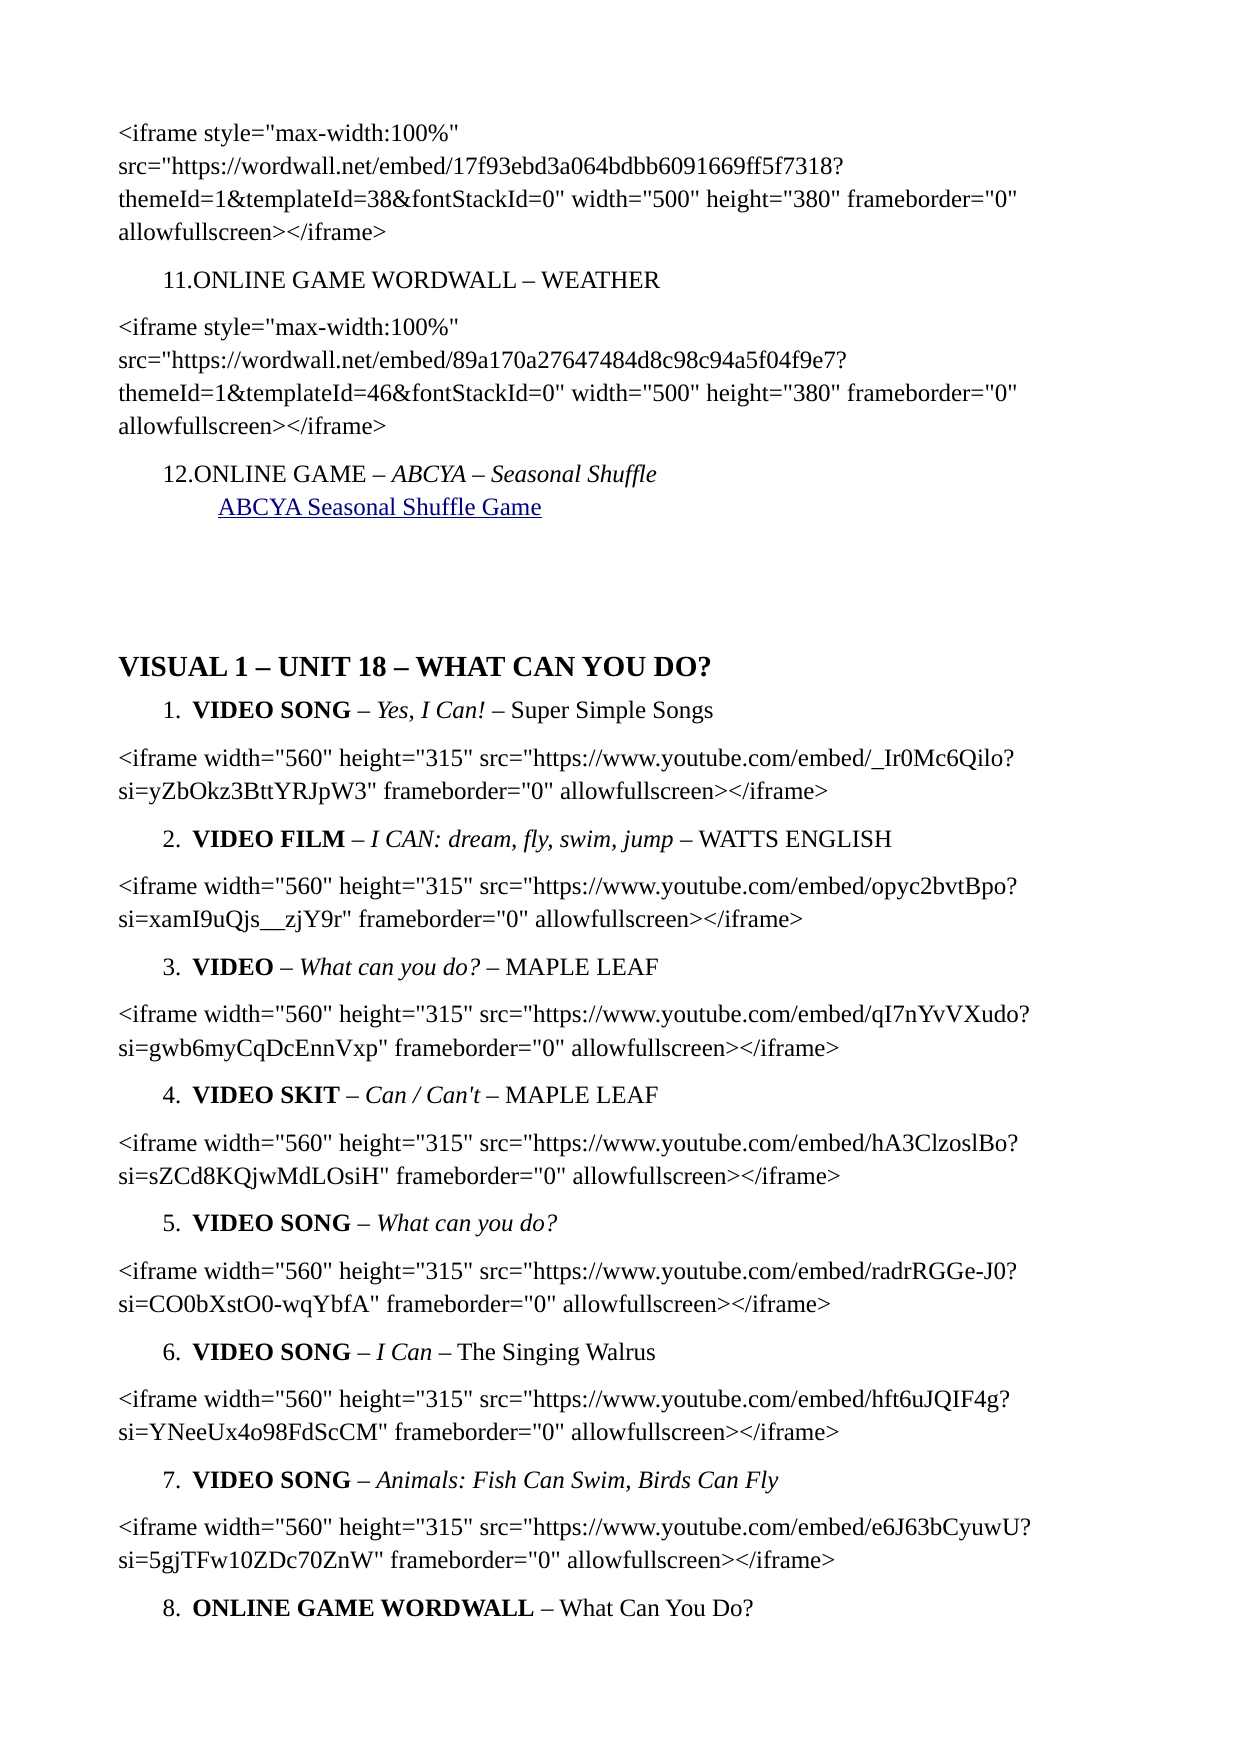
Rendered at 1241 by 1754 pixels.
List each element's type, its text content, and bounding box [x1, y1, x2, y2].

text <iframe style="max-width:100%" src="https://wordwall.net/embed/89a170a27647484d8c98c94a5f04f9e7?themeId=1&templateId=46&fontStackId=0" width="500" height="380" frameborder="0" allowfullscreen></iframe> [118, 312, 1122, 440]
list VIDEO SONG – Yes, I Can! – Super Simple Songs [162, 696, 1122, 724]
text <iframe width="560" height="315" src="https://www.youtube.com/embed/radrRGGe-J0?si=CO0bXstO0-wqYbfA" frameborder="0" allowfullscreen></iframe> [118, 1256, 1122, 1318]
text <iframe style="max-width:100%" src="https://wordwall.net/embed/17f93ebd3a064bdbb6091669ff5f7318?themeId=1&templateId=38&fontStackId=0" width="500" height="380" frameborder="0" allowfullscreen></iframe> [118, 118, 1122, 246]
text <iframe width="560" height="315" src="https://www.youtube.com/embed/opyc2bvtBpo?si=xamI9uQjs__zjY9r" frameborder="0" allowfullscreen></iframe> [118, 871, 1122, 933]
list ONLINE GAME WORDWALL – WEATHER [162, 265, 1122, 293]
text <iframe width="560" height="315" src="https://www.youtube.com/embed/_Ir0Mc6Qilo?si=yZbOkz3BttYRJpW3" frameborder="0" allowfullscreen></iframe> [118, 743, 1122, 805]
text <iframe width="560" height="315" src="https://www.youtube.com/embed/qI7nYvVXudo?si=gwb6myCqDcEnnVxp" frameborder="0" allowfullscreen></iframe> [118, 999, 1122, 1061]
list ONLINE GAME – ABCYA – Seasonal Shuffle 🔗 ABCYA Seasonal Shuffle Game [162, 459, 1122, 521]
text <iframe width="560" height="315" src="https://www.youtube.com/embed/e6J63bCyuwU?si=5gjTFw10ZDc70ZnW" frameborder="0" allowfullscreen></iframe> [118, 1512, 1122, 1574]
list VIDEO SONG – Animals: Fish Can Swim, Birds Can Fly [162, 1465, 1122, 1494]
text <iframe width="560" height="315" src="https://www.youtube.com/embed/hA3ClzoslBo?si=sZCd8KQjwMdLOsiH" frameborder="0" allowfullscreen></iframe> [118, 1128, 1122, 1189]
list VIDEO – What can you do? – MAPLE LEAF [162, 952, 1122, 981]
list VIDEO SKIT – Can / Can't – MAPLE LEAF [162, 1080, 1122, 1109]
list VIDEO SONG – I Can – The Singing Walrus [162, 1337, 1122, 1365]
subtitle VISUAL 1 – UNIT 18 – WHAT CAN YOU DO? [118, 649, 1122, 683]
text <iframe width="560" height="315" src="https://www.youtube.com/embed/hft6uJQIF4g?si=YNeeUx4o98FdScCM" frameborder="0" allowfullscreen></iframe> [118, 1384, 1122, 1446]
list ONLINE GAME WORDWALL – What Can You Do? [162, 1593, 1122, 1622]
list VIDEO SONG – What can you do? [162, 1208, 1122, 1237]
list VIDEO FILM – I CAN: dream, fly, swim, jump – WATTS ENGLISH [162, 824, 1122, 852]
